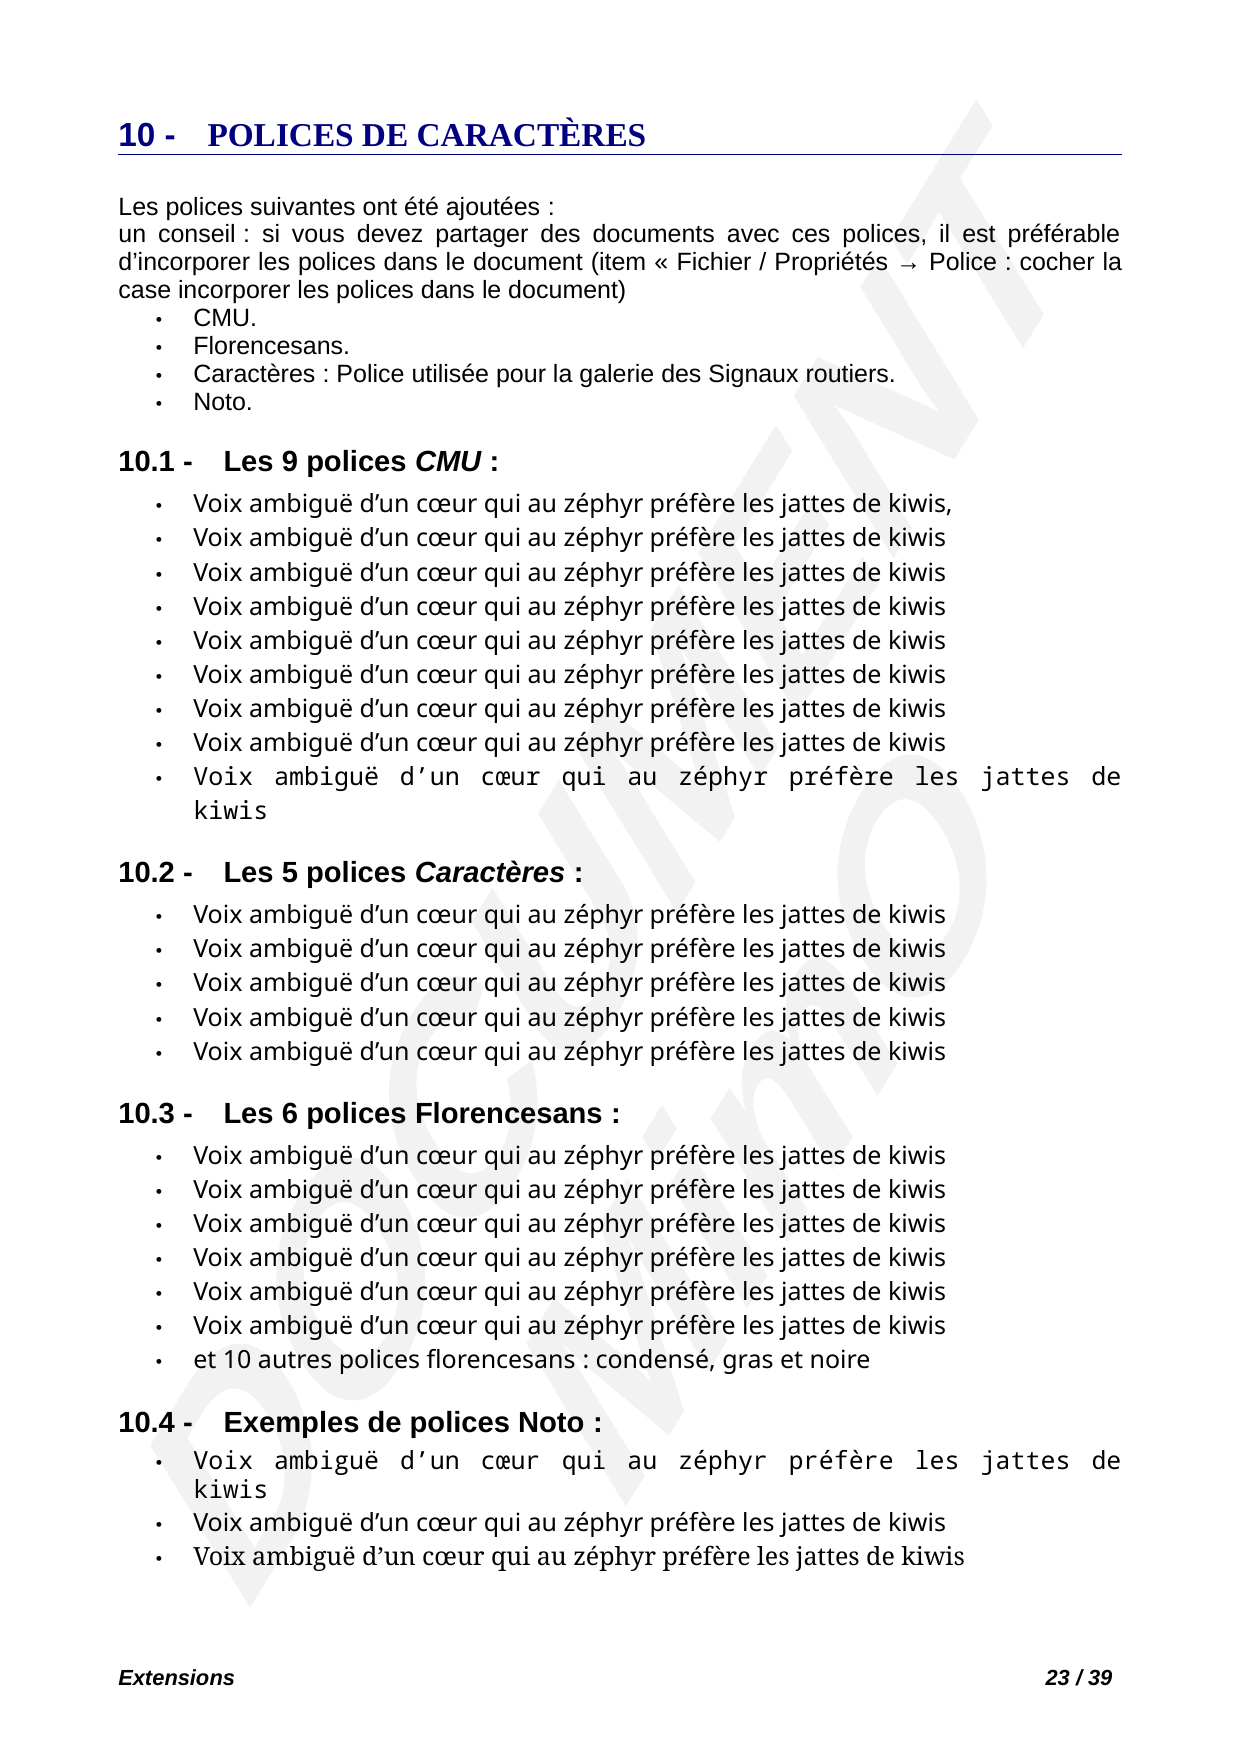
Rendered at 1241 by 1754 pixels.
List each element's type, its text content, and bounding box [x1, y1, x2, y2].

list Voix ambiguë d’un cœur qui au zéphyr préfère les jattes de kiwis [156, 622, 1122, 656]
list Voix ambiguë d’un cœur qui au zéphyr préfère les jattes de kiwis [156, 588, 1122, 622]
list Voix ambiguë d’un cœur qui au zéphyr préfère les jattes de kiwis [156, 656, 1122, 690]
list Voix ambiguë d’un cœur qui au zéphyr préfère les jattes de kiwis [156, 897, 1122, 931]
subtitle Les 5 polices Caractères : [118, 856, 1122, 889]
list Voix ambiguë d’un cœur qui au zéphyr préfère les jattes de kiwis [156, 931, 1122, 965]
list Voix ambiguë d’un cœur qui au zéphyr préfère les jattes de kiwis [156, 1446, 1122, 1505]
subtitle Exemples de polices Noto : [118, 1406, 1122, 1438]
list Noto. [156, 388, 1122, 416]
list Voix ambiguë d’un cœur qui au zéphyr préfère les jattes de kiwis [156, 690, 1122, 724]
list et 10 autres polices florencesans : condensé, gras et noire [156, 1342, 1122, 1376]
subtitle Les 6 polices Florencesans : [118, 1097, 1122, 1129]
list Voix ambiguë d’un cœur qui au zéphyr préfère les jattes de kiwis [156, 1274, 1122, 1308]
list Voix ambiguë d’un cœur qui au zéphyr préfère les jattes de kiwis [156, 1172, 1122, 1206]
list Voix ambiguë d’un cœur qui au zéphyr préfère les jattes de kiwis [156, 724, 1122, 758]
list CMU. [156, 304, 1122, 332]
list Voix ambiguë d’un cœur qui au zéphyr préfère les jattes de kiwis [156, 999, 1122, 1033]
subtitle Polices de caractères [118, 116, 1122, 154]
list Voix ambiguë d’un cœur qui au zéphyr préfère les jattes de kiwis [156, 1138, 1122, 1172]
text un conseil : si vous devez partager des documents avec ces polices, il est préférable d’incorporer les polices dans le document (item « Fichier / Propriétés → Police : cocher la case incorporer les polices dans le document) [118, 220, 1122, 304]
list Voix ambiguë d’un cœur qui au zéphyr préfère les jattes de kiwis, [156, 486, 1122, 520]
list Voix ambiguë d’un cœur qui au zéphyr préfère les jattes de kiwis [156, 1505, 1122, 1539]
text Les polices suivantes ont été ajoutées : [118, 192, 1122, 220]
list Voix ambiguë d’un cœur qui au zéphyr préfère les jattes de kiwis [156, 965, 1122, 999]
list Voix ambiguë d’un cœur qui au zéphyr préfère les jattes de kiwis [156, 554, 1122, 588]
list Caractères : Police utilisée pour la galerie des Signaux routiers. [156, 360, 1122, 388]
list Florencesans. [156, 332, 1122, 360]
list Voix ambiguë d’un cœur qui au zéphyr préfère les jattes de kiwis [156, 1539, 1122, 1573]
list Voix ambiguë d’un cœur qui au zéphyr préfère les jattes de kiwis [156, 1308, 1122, 1342]
list Voix ambiguë d’un cœur qui au zéphyr préfère les jattes de kiwis [156, 1240, 1122, 1274]
list Voix ambiguë d’un cœur qui au zéphyr préfère les jattes de kiwis [156, 758, 1122, 827]
subtitle Les 9 polices CMU : [118, 445, 1122, 478]
list Voix ambiguë d’un cœur qui au zéphyr préfère les jattes de kiwis [156, 1206, 1122, 1240]
list Voix ambiguë d’un cœur qui au zéphyr préfère les jattes de kiwis [156, 1033, 1122, 1067]
list Voix ambiguë d’un cœur qui au zéphyr préfère les jattes de kiwis [156, 520, 1122, 554]
